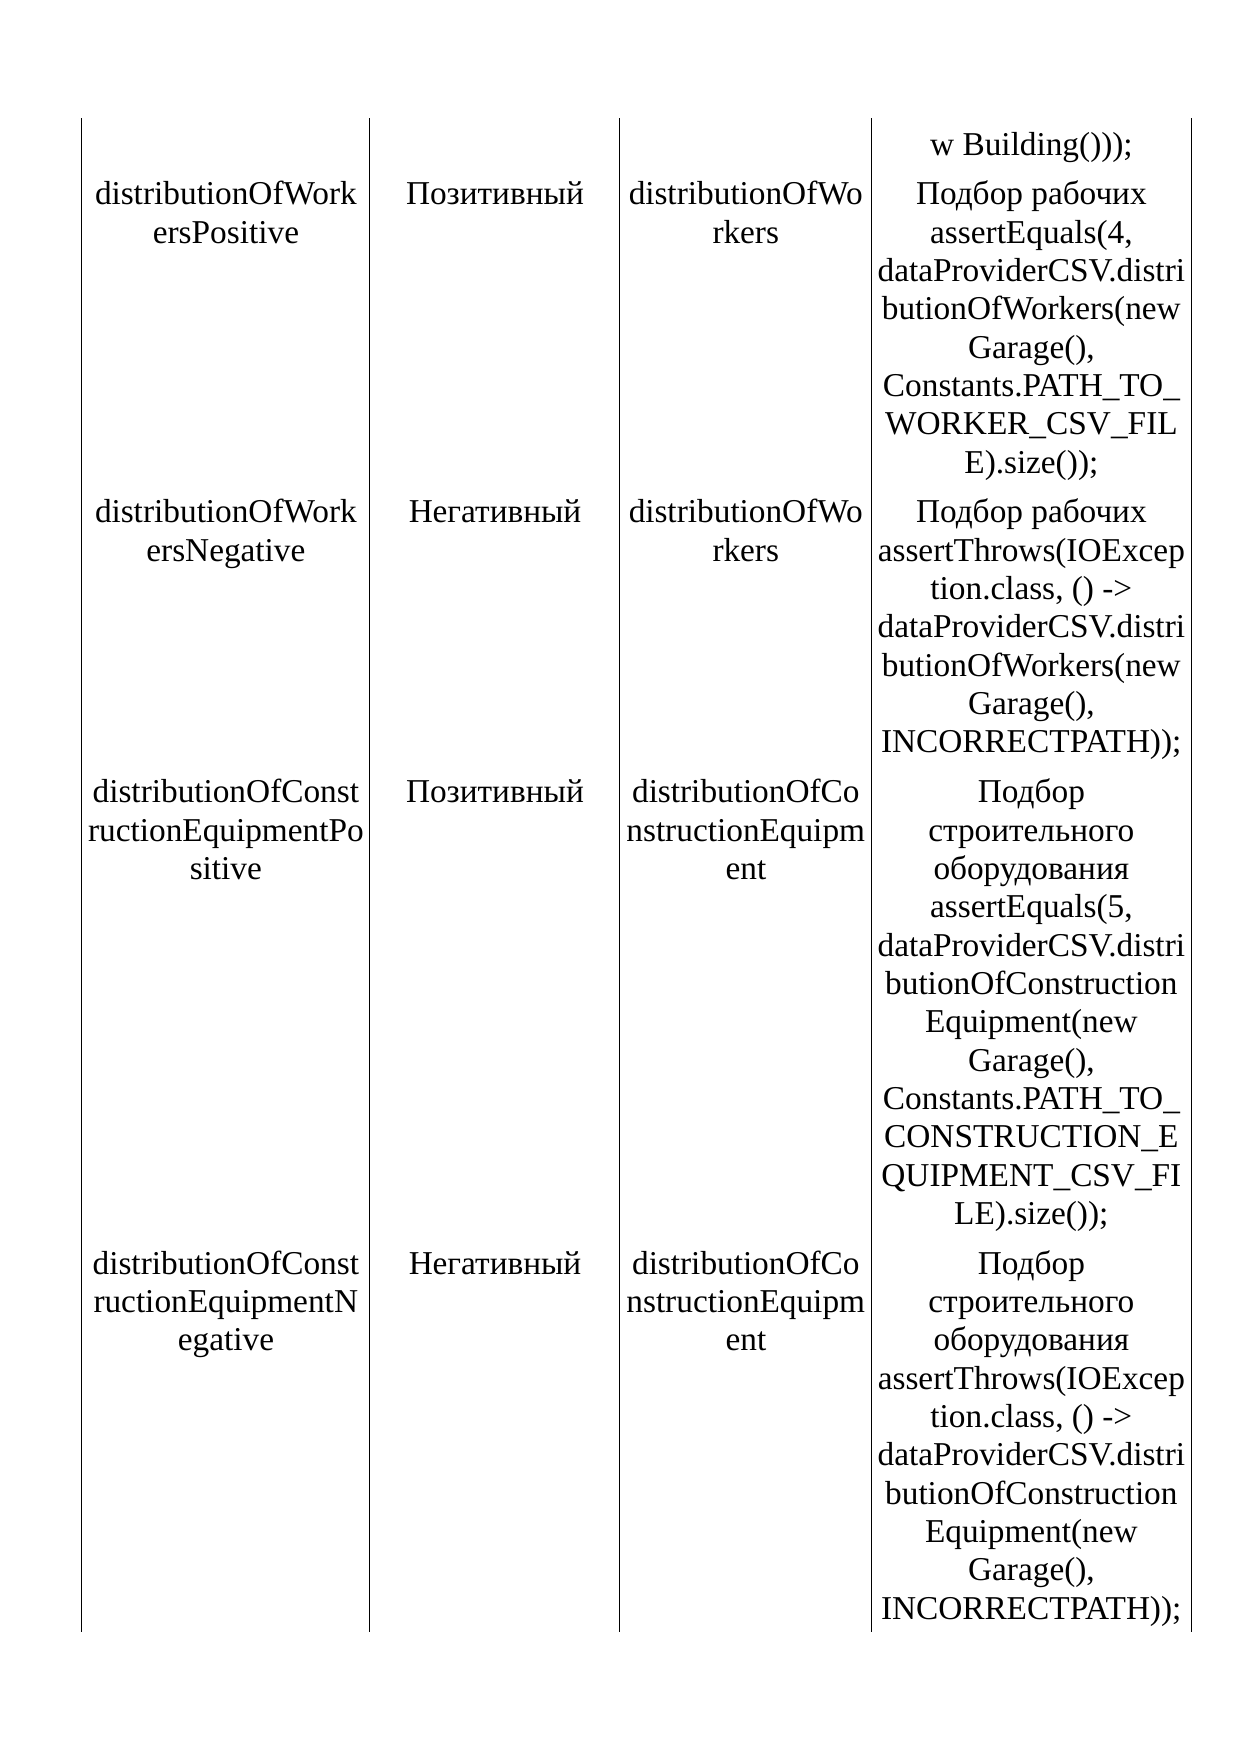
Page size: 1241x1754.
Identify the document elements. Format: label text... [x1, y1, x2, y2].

table_cell distributionOfConstructionEquipmentNegative [82, 1237, 369, 1632]
table_cell Позитивный [370, 168, 619, 486]
table_cell Подбор строительного оборудования assertThrows(IOException.class, () -> dataProviderCSV.distributionOfConstructionEquipment(new Garage(), INCORRECTPATH)); [872, 1237, 1191, 1632]
table_cell distributionOfConstructionEquipmentPositive [82, 766, 369, 1237]
table_cell Негативный [370, 486, 619, 766]
table_cell Негативный [370, 1237, 619, 1632]
table_cell [82, 118, 369, 168]
table_cell w Building())); [872, 118, 1191, 168]
table_cell distributionOfWorkers [620, 168, 871, 486]
table_cell distributionOfWorkers [620, 486, 871, 766]
table_cell distributionOfConstructionEquipment [620, 766, 871, 1237]
table_cell Позитивный [370, 766, 619, 1237]
table_cell distributionOfWorkersPositive [82, 168, 369, 486]
table_cell distributionOfConstructionEquipment [620, 1237, 871, 1632]
table_cell distributionOfWorkersNegative [82, 486, 369, 766]
table_cell [620, 118, 871, 168]
table_cell Подбор рабочих assertEquals(4, dataProviderCSV.distributionOfWorkers(new Garage(), Constants.PATH_TO_WORKER_CSV_FILE).size()); [872, 168, 1191, 486]
table_cell Подбор строительного оборудования assertEquals(5, dataProviderCSV.distributionOfConstructionEquipment(new Garage(), Constants.PATH_TO_CONSTRUCTION_EQUIPMENT_CSV_FILE).size()); [872, 766, 1191, 1237]
table_cell [370, 118, 619, 168]
table_cell Подбор рабочих assertThrows(IOException.class, () -> dataProviderCSV.distributionOfWorkers(new Garage(), INCORRECTPATH)); [872, 486, 1191, 766]
